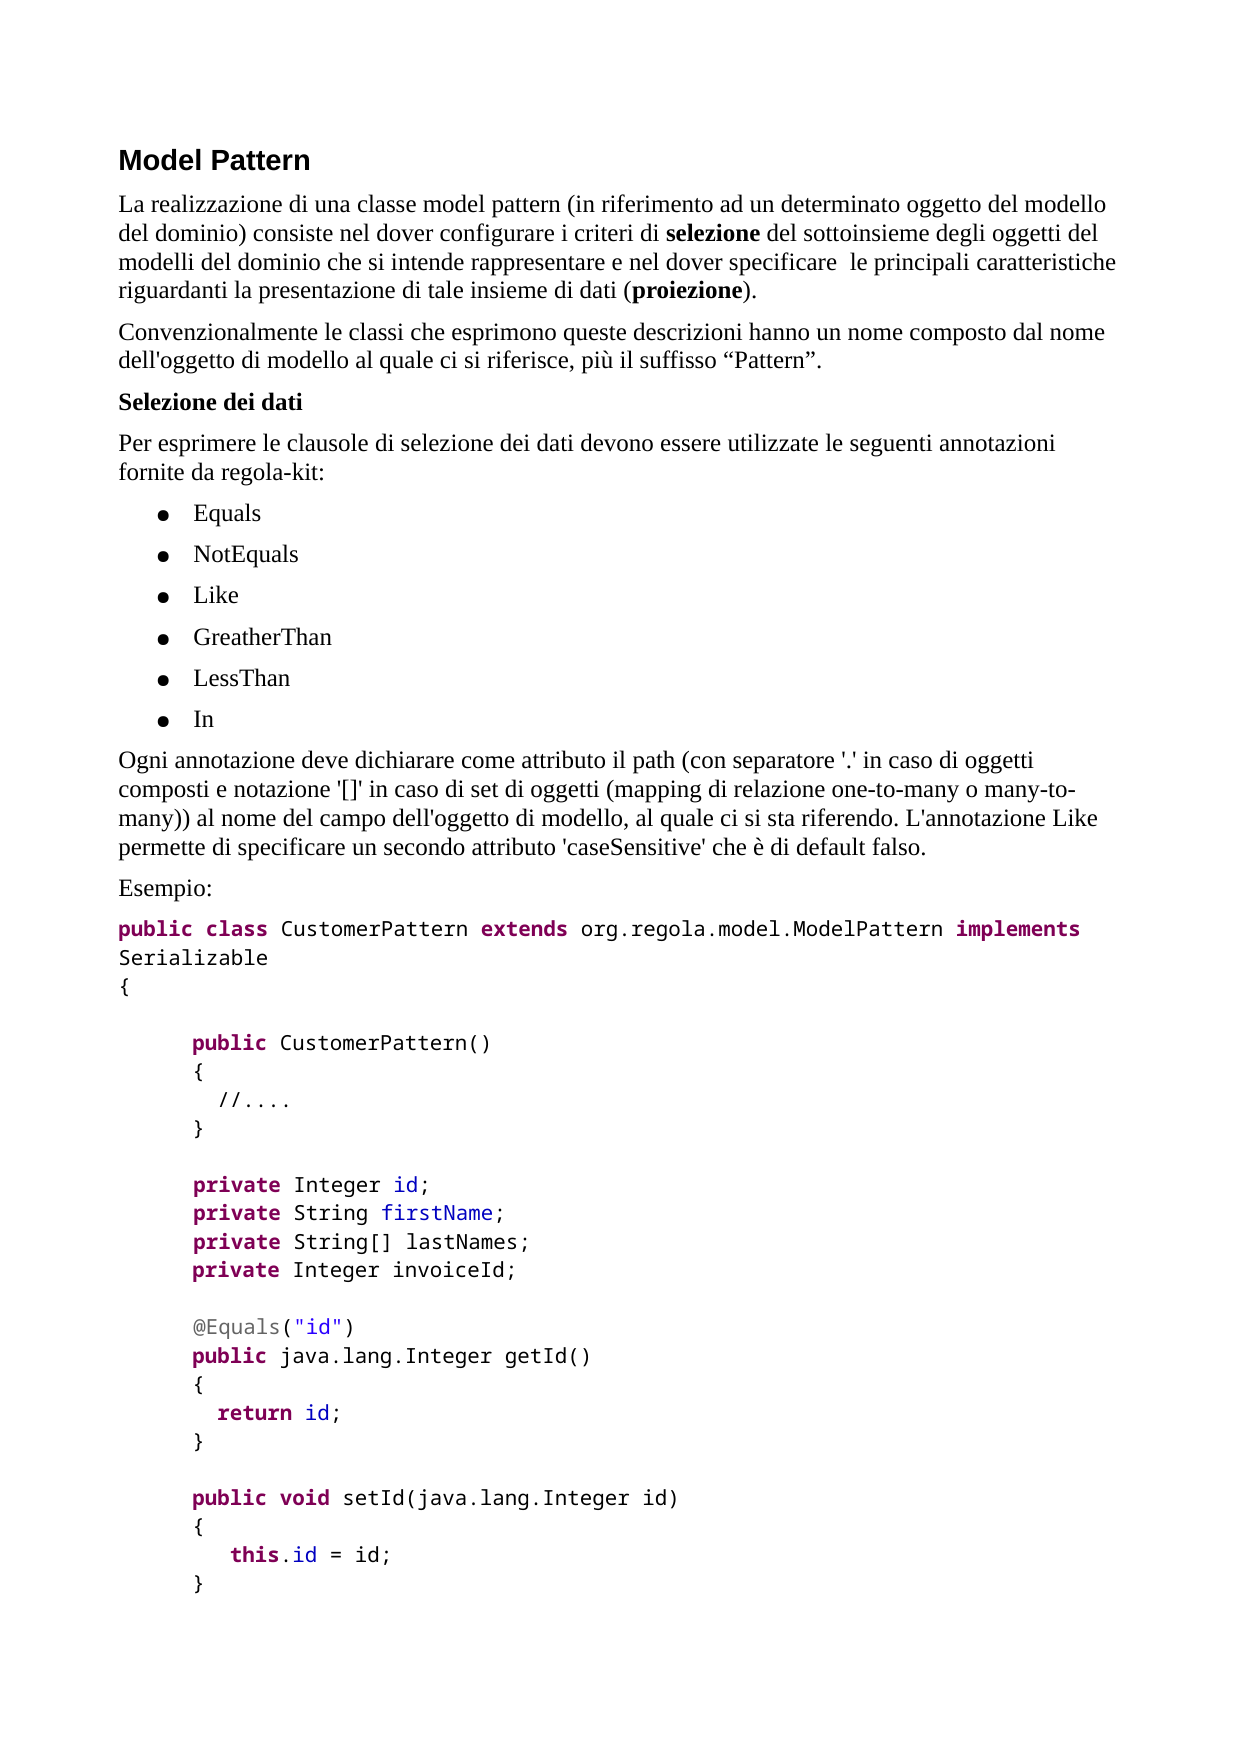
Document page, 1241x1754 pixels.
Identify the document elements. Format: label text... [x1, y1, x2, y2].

text public class CustomerPattern extends org.regola.model.ModelPattern implements Serializable [118, 914, 1122, 971]
text { [118, 971, 1122, 999]
text Convenzionalmente le classi che esprimono queste descrizioni hanno un nome composto dal nome dell'oggetto di modello al quale ci si riferisce, più il suffisso “Pattern”. [118, 317, 1122, 374]
text { [118, 1511, 1122, 1540]
text private String[] lastNames; [118, 1227, 1122, 1255]
text //.... [118, 1085, 1122, 1113]
text { [118, 1369, 1122, 1398]
text } [118, 1113, 1122, 1142]
text this.id = id; [118, 1540, 1122, 1568]
text @Equals("id") [118, 1312, 1122, 1341]
subtitle Model Pattern [118, 143, 1122, 177]
list GreatherThan [156, 622, 1122, 650]
text } [118, 1426, 1122, 1454]
text La realizzazione di una classe model pattern (in riferimento ad un determinato oggetto del modello del dominio) consiste nel dover configurare i criteri di selezione del sottoinsieme degli oggetti del modelli del dominio che si intende rappresentare e nel dover specificare le principali caratteristiche riguardanti la presentazione di tale insieme di dati (proiezione). [118, 189, 1122, 304]
text Ogni annotazione deve dichiarare come attributo il path (con separatore '.' in caso di oggetti composti e notazione '[]' in caso di set di oggetti (mapping di relazione one-to-many o many-to-many)) al nome del campo dell'oggetto di modello, al quale ci si sta riferendo. L'annotazione Like permette di specificare un secondo attributo 'caseSensitive' che è di default falso. [118, 745, 1122, 860]
text Selezione dei dati [118, 387, 1122, 415]
text public java.lang.Integer getId() [118, 1341, 1122, 1369]
list LessThan [156, 663, 1122, 692]
text return id; [118, 1398, 1122, 1426]
text public CustomerPattern() [118, 1028, 1122, 1056]
text private Integer invoiceId; [118, 1255, 1122, 1284]
text } [118, 1568, 1122, 1597]
list In [156, 704, 1122, 733]
text private String firstName; [118, 1198, 1122, 1227]
list NotEquals [156, 539, 1122, 568]
text Per esprimere le clausole di selezione dei dati devono essere utilizzate le seguenti annotazioni fornite da regola-kit: [118, 428, 1122, 485]
list Equals [156, 498, 1122, 527]
text Esempio: [118, 873, 1122, 902]
text private Integer id; [118, 1170, 1122, 1198]
list Like [156, 580, 1122, 609]
text public void setId(java.lang.Integer id) [118, 1483, 1122, 1511]
text { [118, 1056, 1122, 1085]
